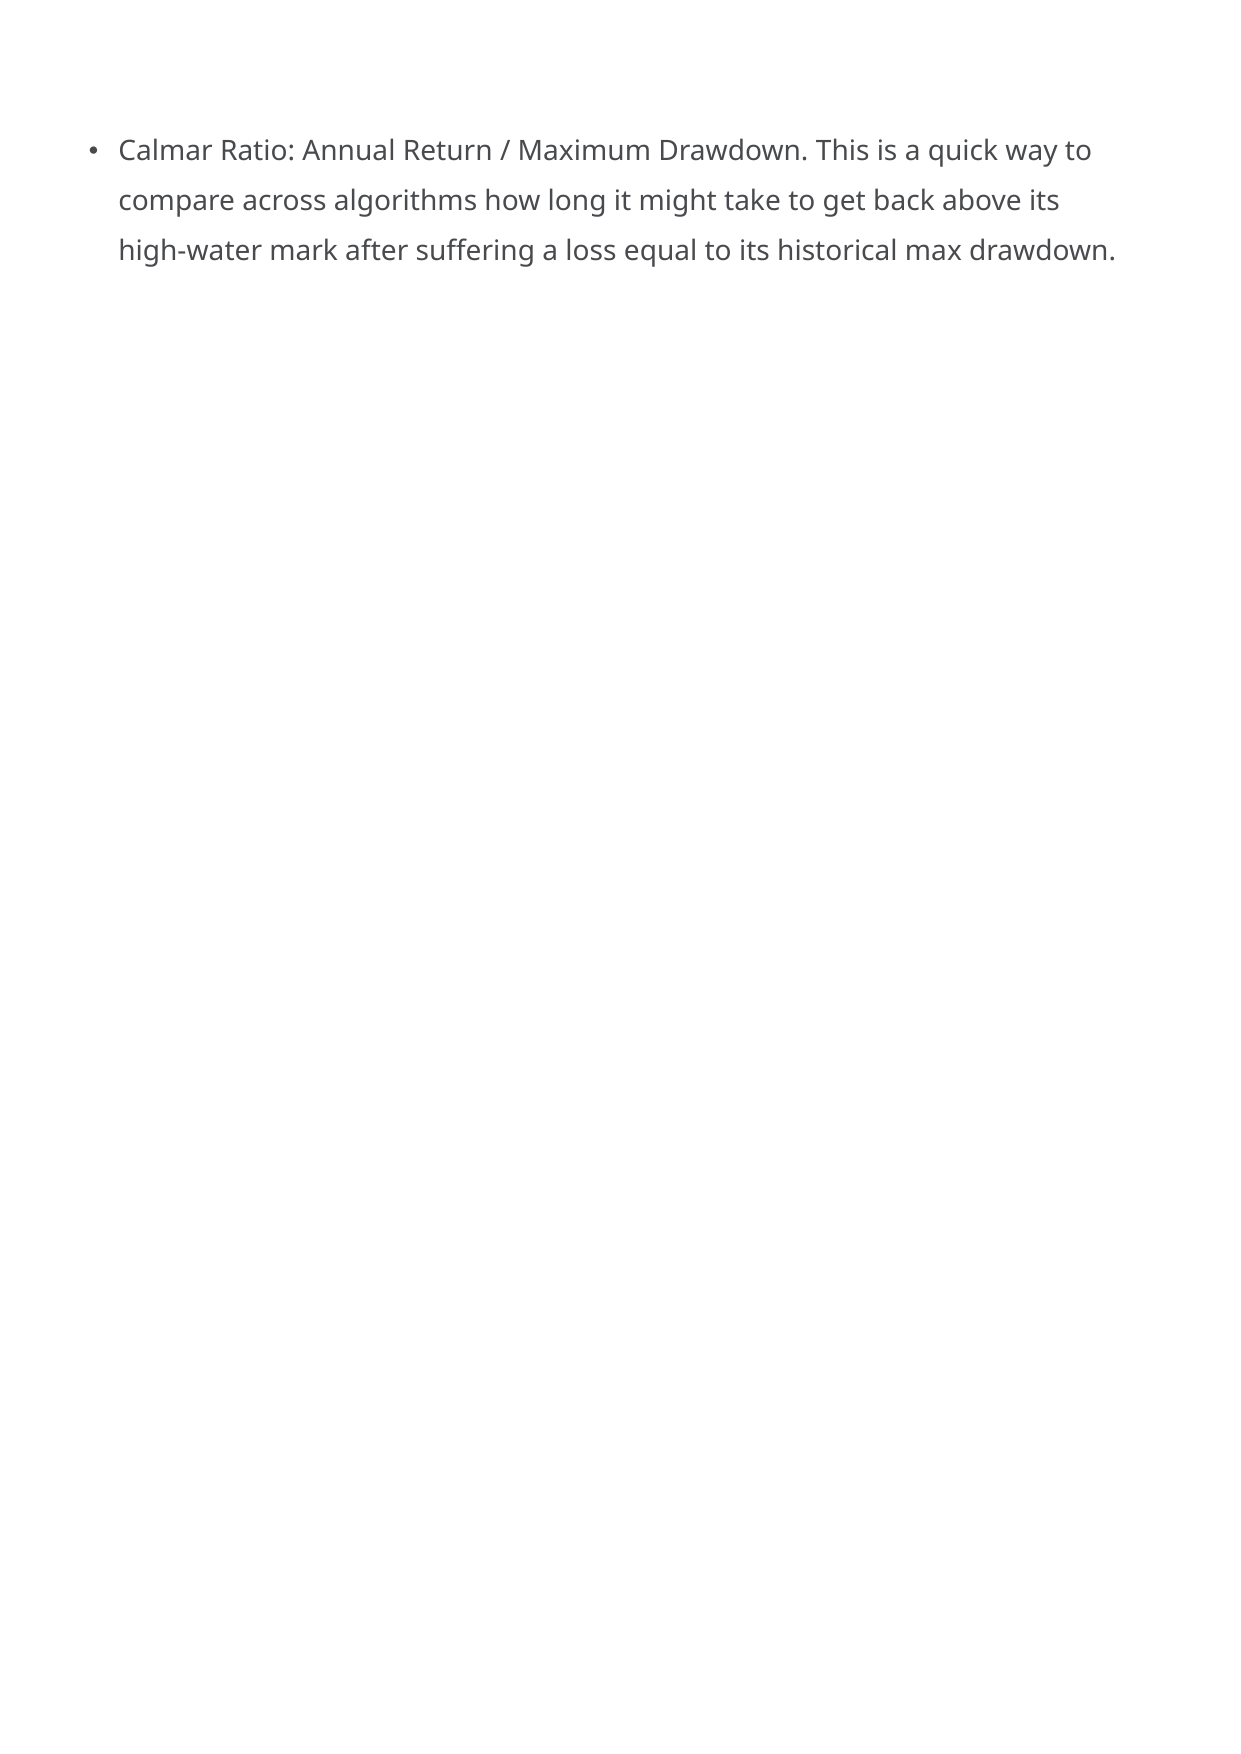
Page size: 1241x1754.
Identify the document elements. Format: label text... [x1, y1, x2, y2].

list Calmar Ratio: Annual Return / Maximum Drawdown. This is a quick way to compare across algorithms how long it might take to get back above its high-water mark after suffering a loss equal to its historical max drawdown. [118, 118, 1122, 268]
